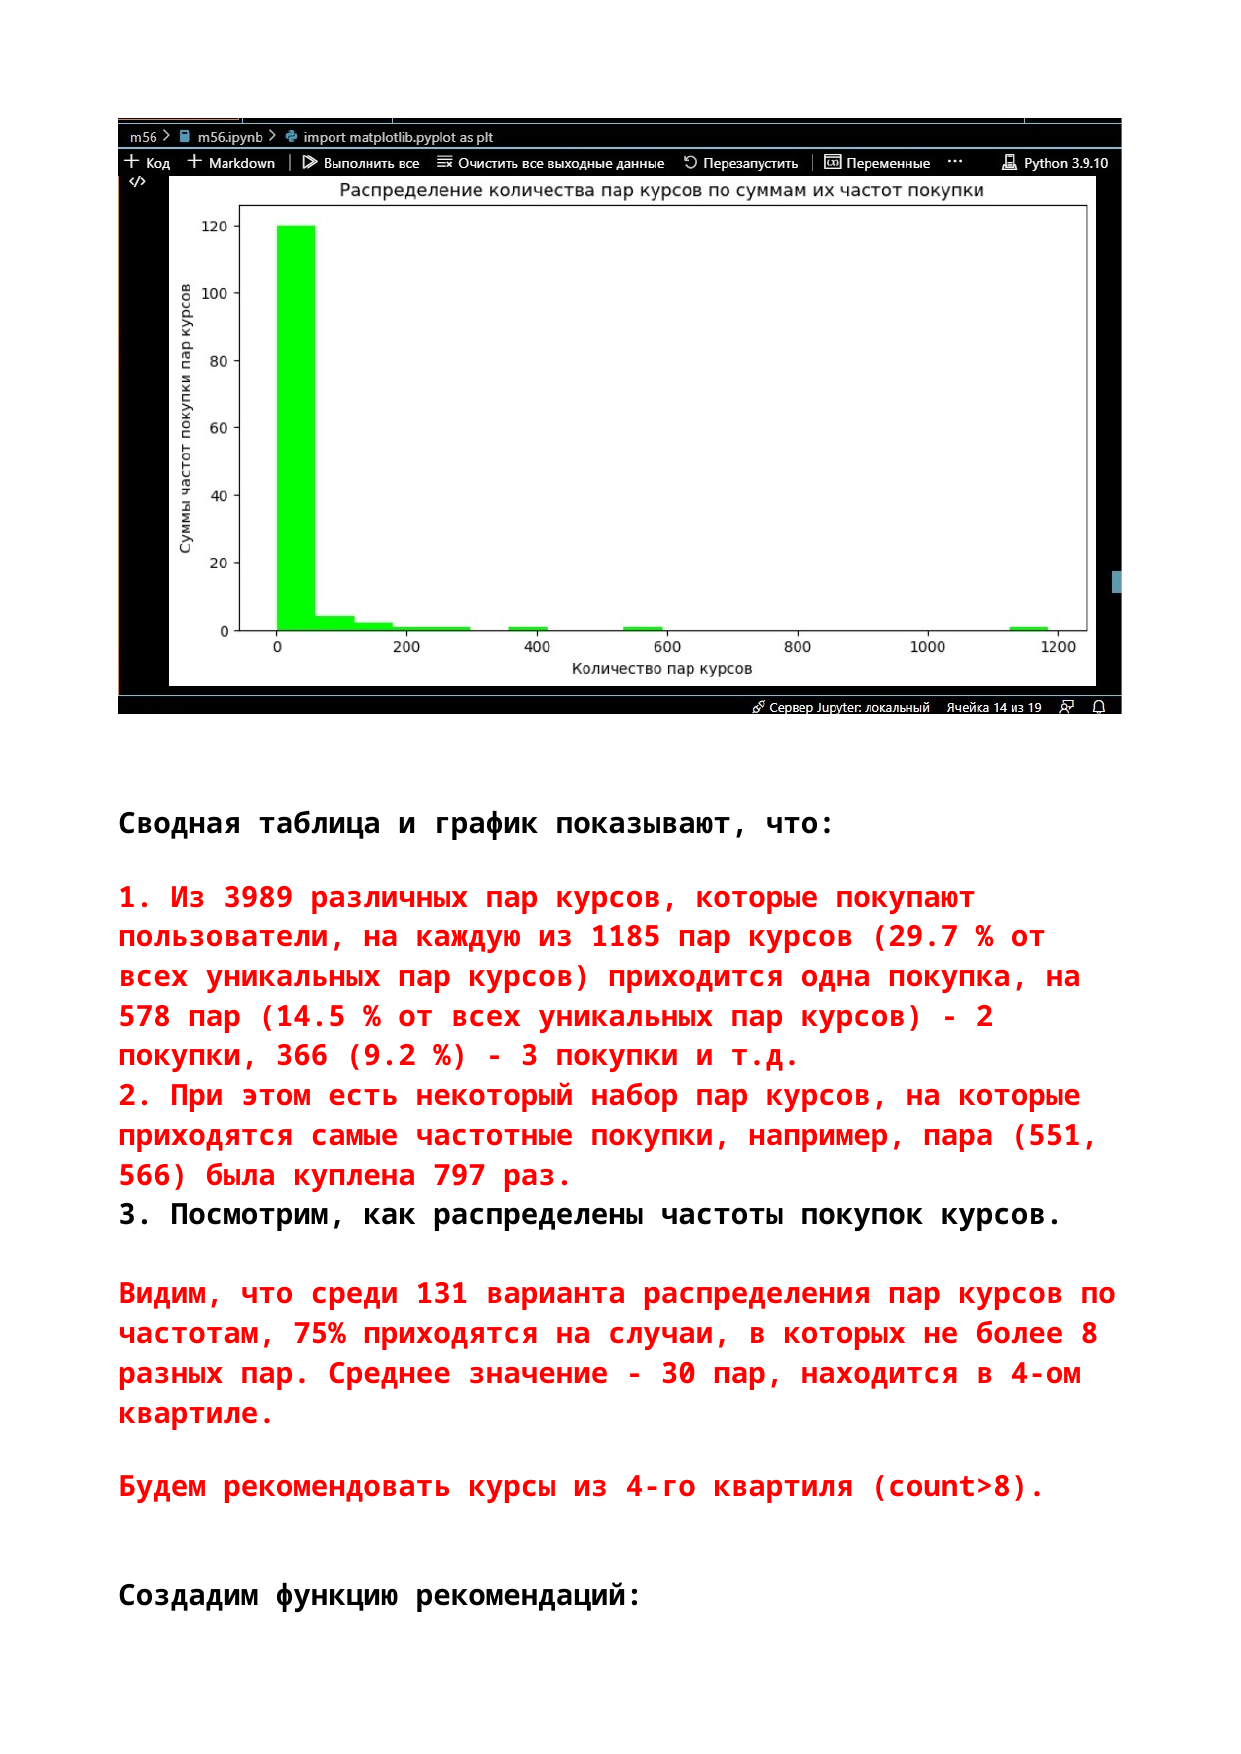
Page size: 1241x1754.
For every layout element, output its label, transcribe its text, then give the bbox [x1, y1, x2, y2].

text 2. При этом есть некоторый набор пар курсов, на которые приходятся самые частотные покупки, например, пара (551, 566) была куплена 797 раз. [118, 1074, 1122, 1193]
picture [118, 118, 1122, 714]
text 1. Из 3989 различных пар курсов, которые покупают пользователи, на каждую из 1185 пар курсов (29.7 % от всех уникальных пар курсов) приходится одна покупка, на 578 пар (14.5 % от всех уникальных пар курсов) - 2 покупки, 366 (9.2 %) - 3 покупки и т.д. [118, 876, 1122, 1074]
text Видим, что среди 131 варианта распределения пар курсов по частотам, 75% приходятся на случаи, в которых не более 8 разных пар. Среднее значение - 30 пар, находится в 4-ом квартиле. [118, 1273, 1122, 1432]
text Будем рекомендовать курсы из 4-го квартиля (count>8). [118, 1465, 1122, 1505]
text Сводная таблица и график показывают, что: [118, 803, 1122, 842]
text Создадим функцию рекомендаций: [118, 1574, 1122, 1614]
text 3. Посмотрим, как распределены частоты покупок курсов. [118, 1193, 1122, 1233]
